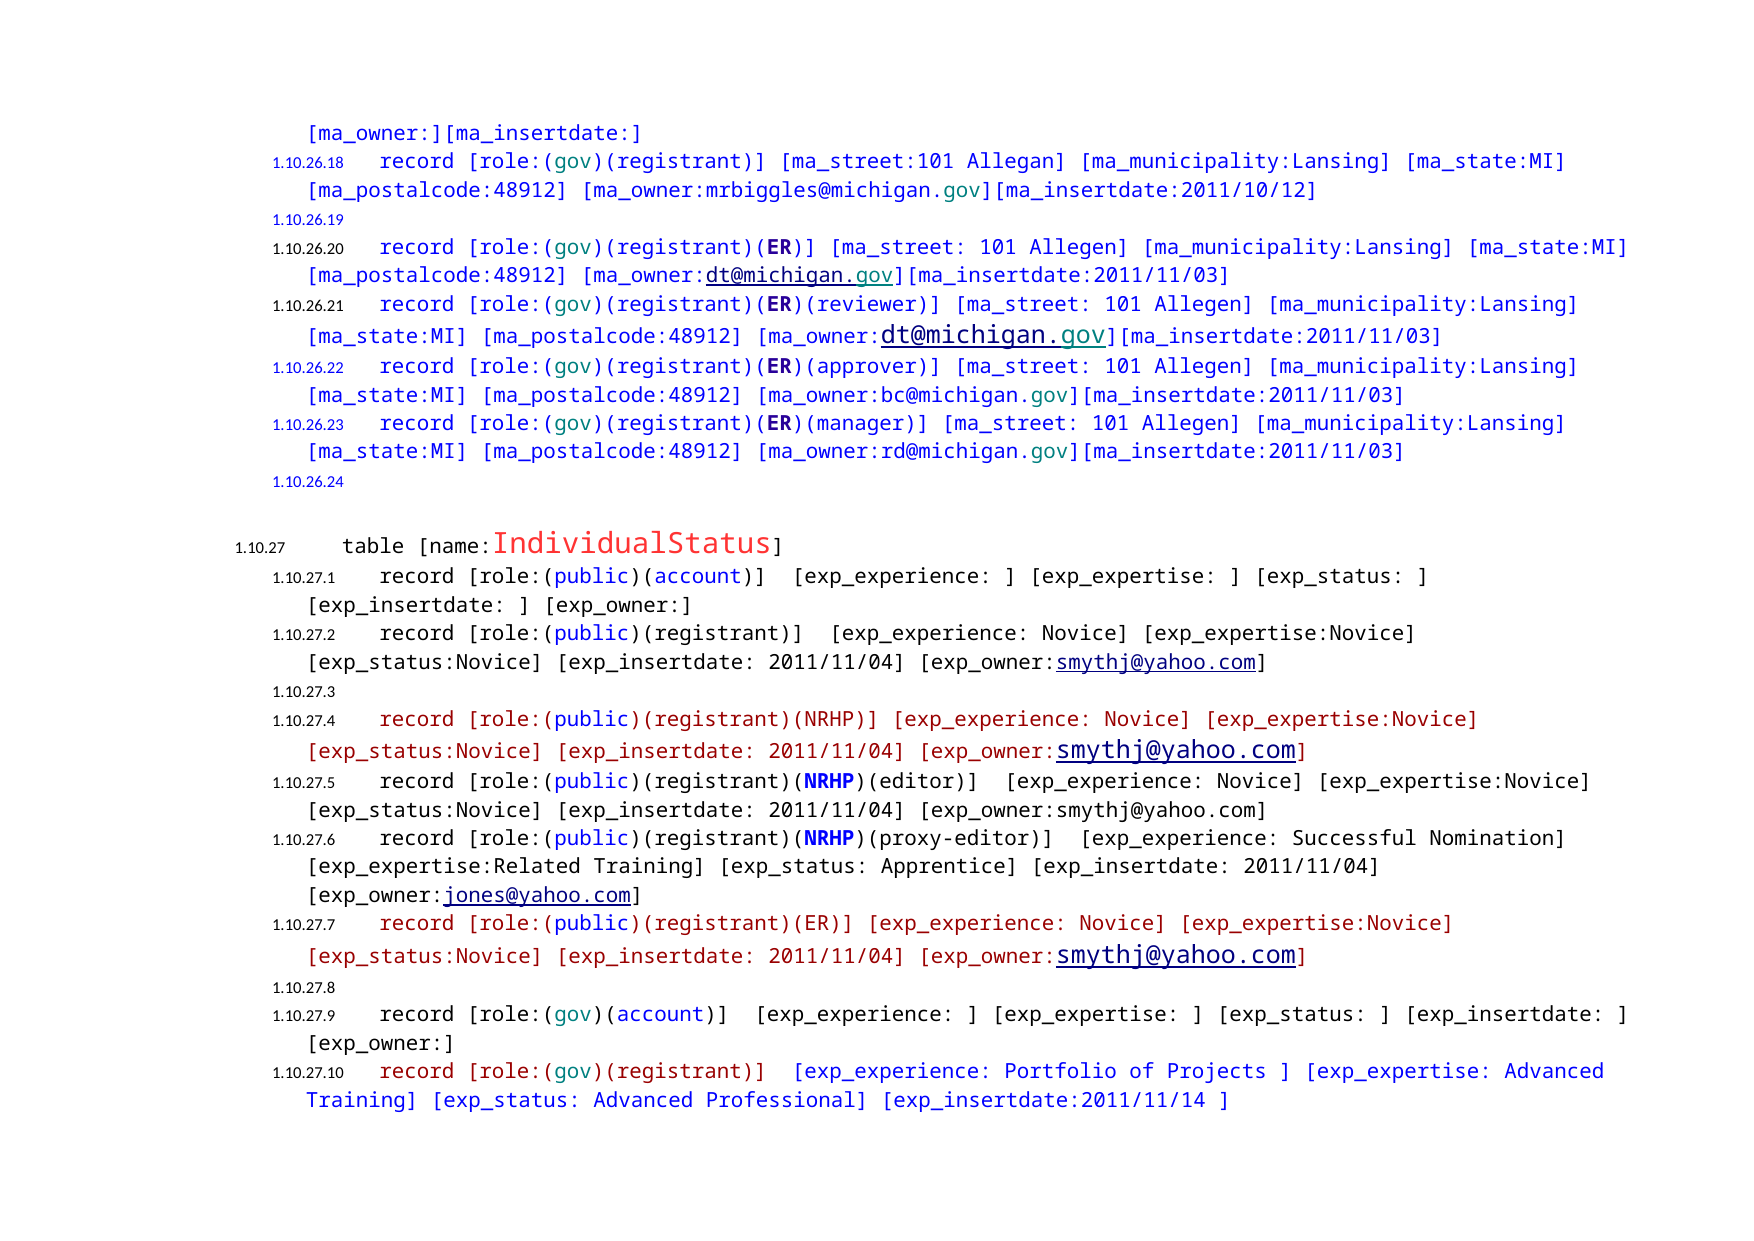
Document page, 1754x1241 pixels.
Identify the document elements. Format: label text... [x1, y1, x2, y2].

list record [role:(gov)(registrant)(ER)(manager)] [ma_street: 101 Allegen] [ma_municipality:Lansing] [ma_state:MI] [ma_postalcode:48912] [ma_owner:rd@michigan.gov][ma_insertdate:2011/11/03] [268, 408, 1636, 465]
list record [role:(public)(registrant)] [exp_experience: Novice] [exp_expertise:Novice] [exp_status:Novice] [exp_insertdate: 2011/11/04] [exp_owner:smythj@yahoo.com] [268, 618, 1636, 675]
list record [role:(public)(registrant)(NRHP)] [exp_experience: Novice] [exp_expertise:Novice] [exp_status:Novice] [exp_insertdate: 2011/11/04] [exp_owner:smythj@yahoo.com] [268, 704, 1636, 766]
list record [role:(public)(registrant)(NRHP)(editor)] [exp_experience: Novice] [exp_expertise:Novice] [exp_status:Novice] [exp_insertdate: 2011/11/04] [exp_owner:smythj@yahoo.com] [268, 766, 1636, 823]
list record [role:(gov)(registrant)] [exp_experience: Portfolio of Projects ] [exp_expertise: Advanced Training] [exp_status: Advanced Professional] [exp_insertdate:2011/11/14 ] [268, 1056, 1636, 1113]
list record [role:(gov)(registrant)(ER)(approver)] [ma_street: 101 Allegen] [ma_municipality:Lansing] [ma_state:MI] [ma_postalcode:48912] [ma_owner:bc@michigan.gov][ma_insertdate:2011/11/03] [268, 351, 1636, 408]
list record [role:(public)(registrant)(NRHP)(proxy-editor)] [exp_experience: Successful Nomination] [exp_expertise:Related Training] [exp_status: Apprentice] [exp_insertdate: 2011/11/04][exp_owner:jones@yahoo.com] [268, 823, 1636, 908]
list record [role:(gov)(account)] [exp_experience: ] [exp_expertise: ] [exp_status: ] [exp_insertdate: ] [exp_owner:] [268, 999, 1636, 1056]
list table [name:IndividualStatus] [231, 522, 1636, 562]
list record [role:(gov)(registrant)(ER)] [ma_street: 101 Allegen] [ma_municipality:Lansing] [ma_state:MI] [ma_postalcode:48912] [ma_owner:dt@michigan.gov][ma_insertdate:2011/11/03] [268, 232, 1636, 289]
list record [role:(public)(registrant)(ER)] [exp_experience: Novice] [exp_expertise:Novice] [exp_status:Novice] [exp_insertdate: 2011/11/04] [exp_owner:smythj@yahoo.com] [268, 908, 1636, 971]
list record [role:(gov)(account)] [ma_street:] [ma_municipality:] [ma_state:] [ma_postalcode:] [ma_owner:][ma_insertdate:] [268, 118, 1636, 147]
list record [role:(public)(account)] [exp_experience: ] [exp_expertise: ] [exp_status: ] [exp_insertdate: ] [exp_owner:] [268, 562, 1636, 618]
list record [role:(gov)(registrant)(ER)(reviewer)] [ma_street: 101 Allegen] [ma_municipality:Lansing] [ma_state:MI] [ma_postalcode:48912] [ma_owner:dt@michigan.gov][ma_insertdate:2011/11/03] [268, 289, 1636, 351]
list record [role:(gov)(registrant)] [ma_street:101 Allegan] [ma_municipality:Lansing] [ma_state:MI] [ma_postalcode:48912] [ma_owner:mrbiggles@michigan.gov][ma_insertdate:2011/10/12] [268, 147, 1636, 203]
